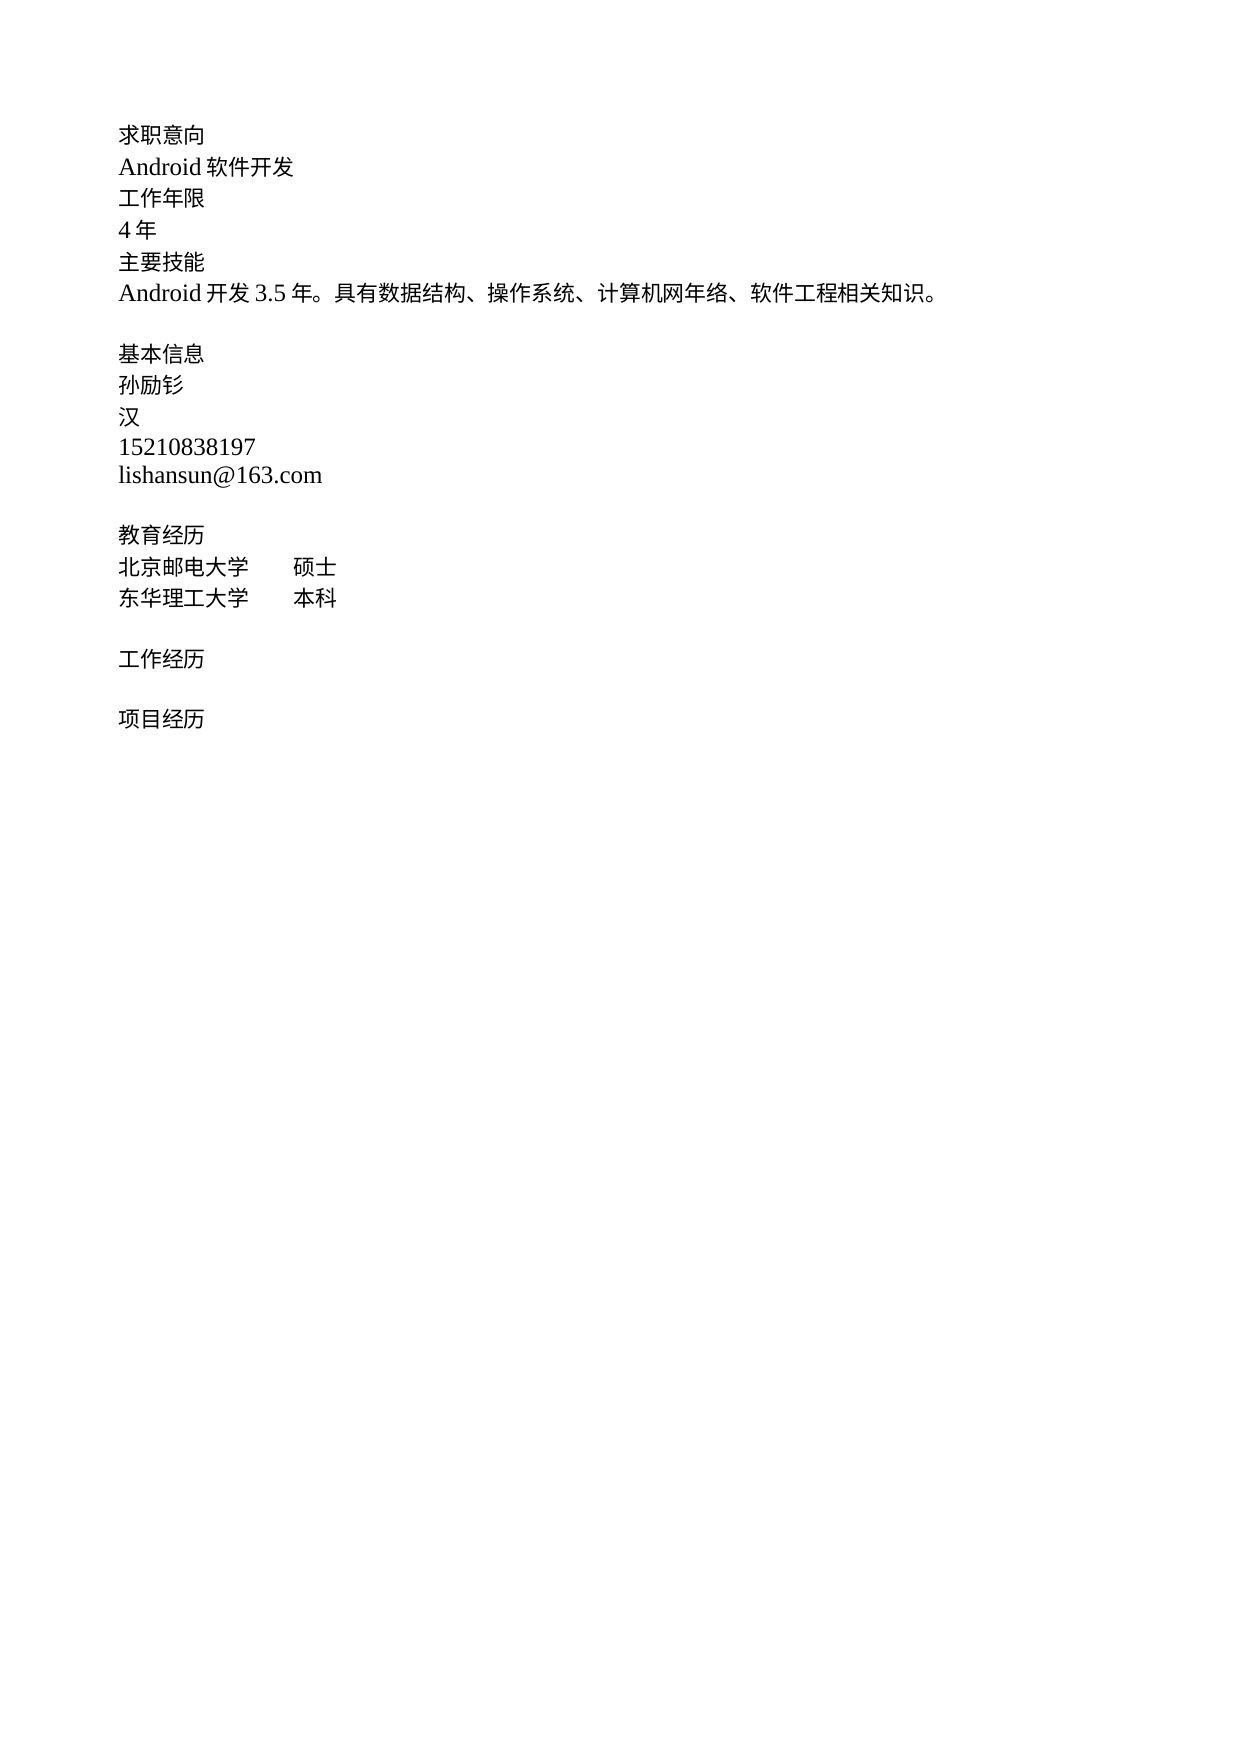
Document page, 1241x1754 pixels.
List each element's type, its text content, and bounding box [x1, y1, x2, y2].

text 15210838197 [118, 432, 1122, 461]
text 工作经历 [118, 642, 1122, 673]
text 项目经历 [118, 702, 1122, 734]
text 4年 [118, 213, 1122, 245]
text 教育经历 [118, 518, 1122, 550]
text 汉 [118, 400, 1122, 432]
text 工作年限 [118, 181, 1122, 213]
text Android开发3.5年。具有数据结构、操作系统、计算机网年络、软件工程相关知识。 [118, 276, 1122, 308]
text 求职意向 [118, 118, 1122, 150]
text 北京邮电大学 硕士 [118, 550, 1122, 581]
text 东华理工大学 本科 [118, 581, 1122, 613]
text 基本信息 [118, 337, 1122, 368]
text 主要技能 [118, 245, 1122, 276]
text 孙励钐 [118, 368, 1122, 400]
text lishansun@163.com [118, 461, 1122, 489]
text Android软件开发 [118, 150, 1122, 181]
